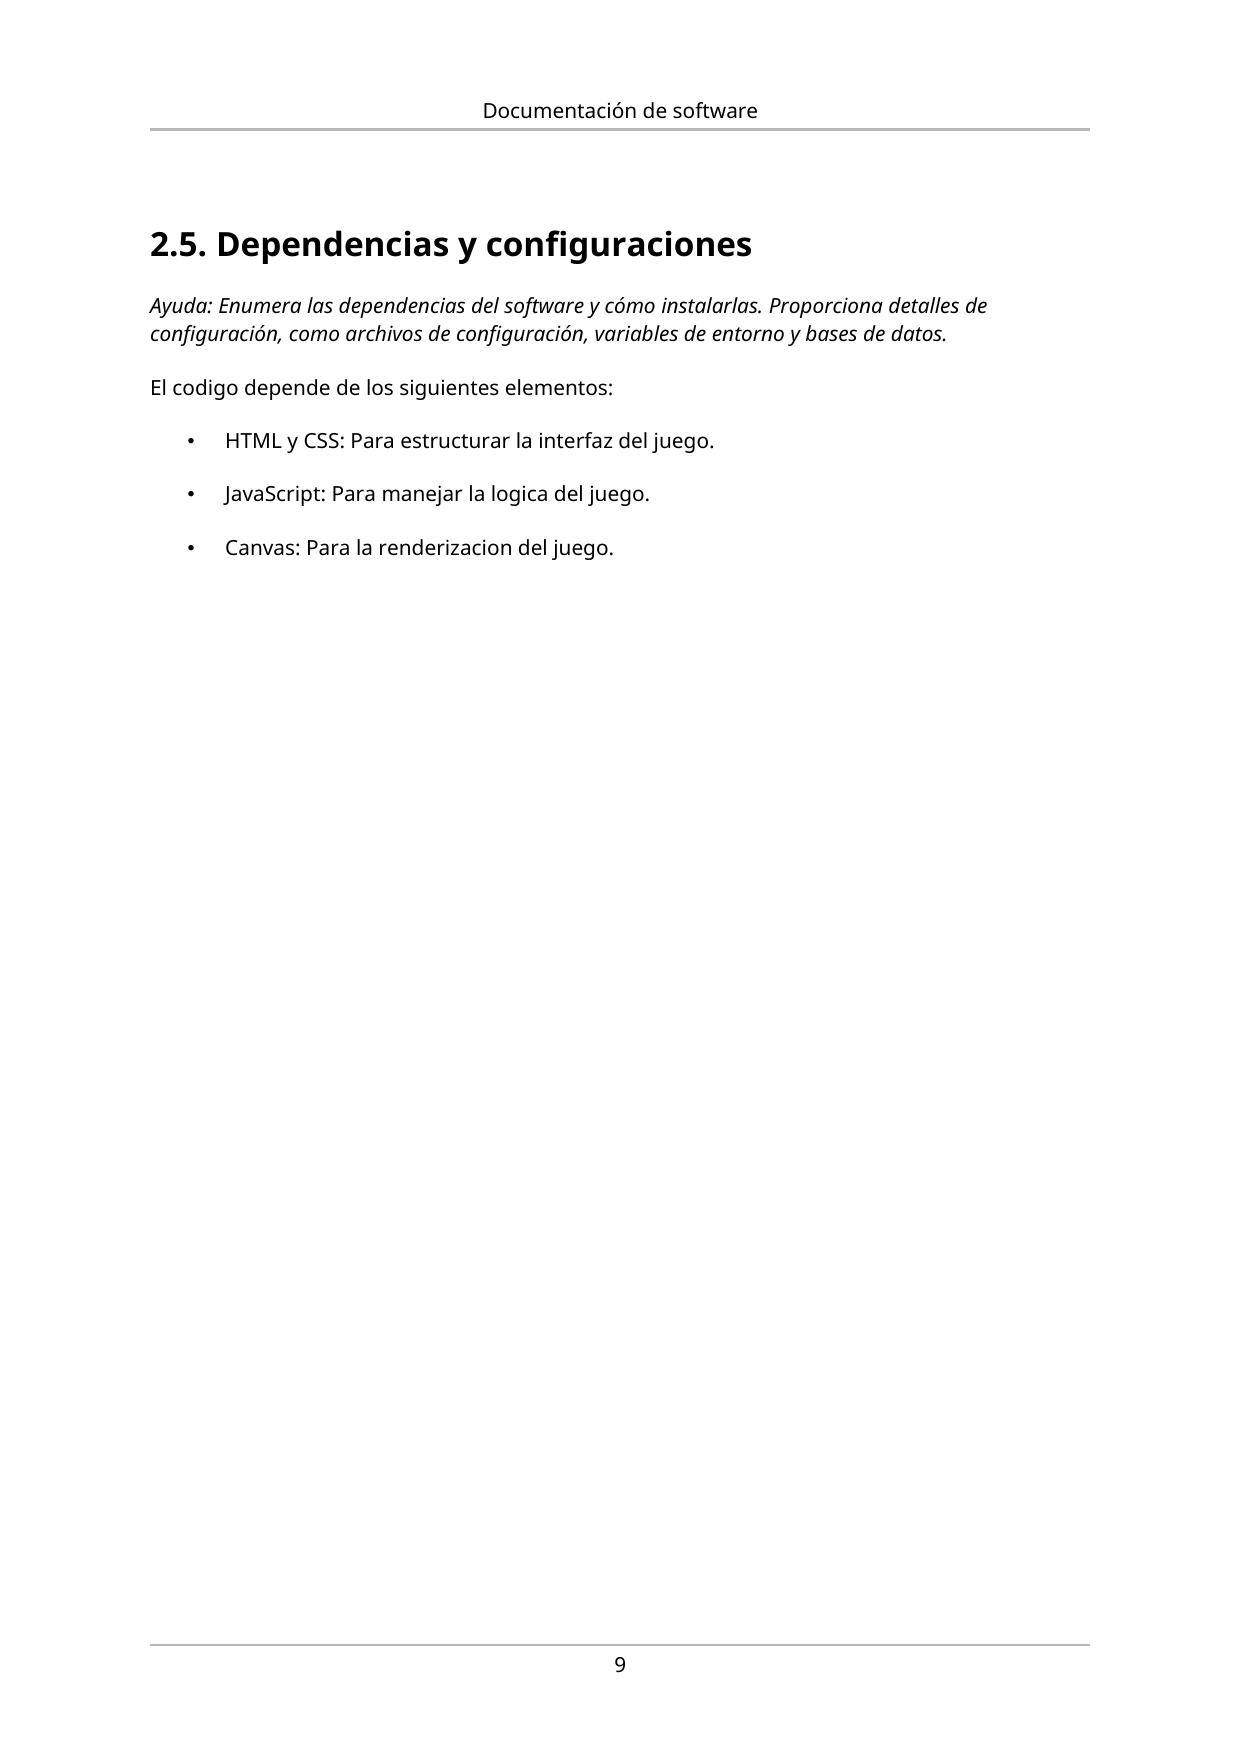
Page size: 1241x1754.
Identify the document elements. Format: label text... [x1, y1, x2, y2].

list Canvas: Para la renderizacion del juego. [187, 533, 1090, 561]
text Ayuda: Enumera las dependencias del software y cómo instalarlas. Proporciona detalles de configuración, como archivos de configuración, variables de entorno y bases de datos. [150, 291, 1090, 348]
list HTML y CSS: Para estructurar la interfaz del juego. [187, 426, 1090, 454]
list JavaScript: Para manejar la logica del juego. [187, 479, 1090, 508]
text El codigo depende de los siguientes elementos: [150, 373, 1090, 401]
subtitle 2.5. Dependencias y configuraciones [150, 220, 1090, 266]
